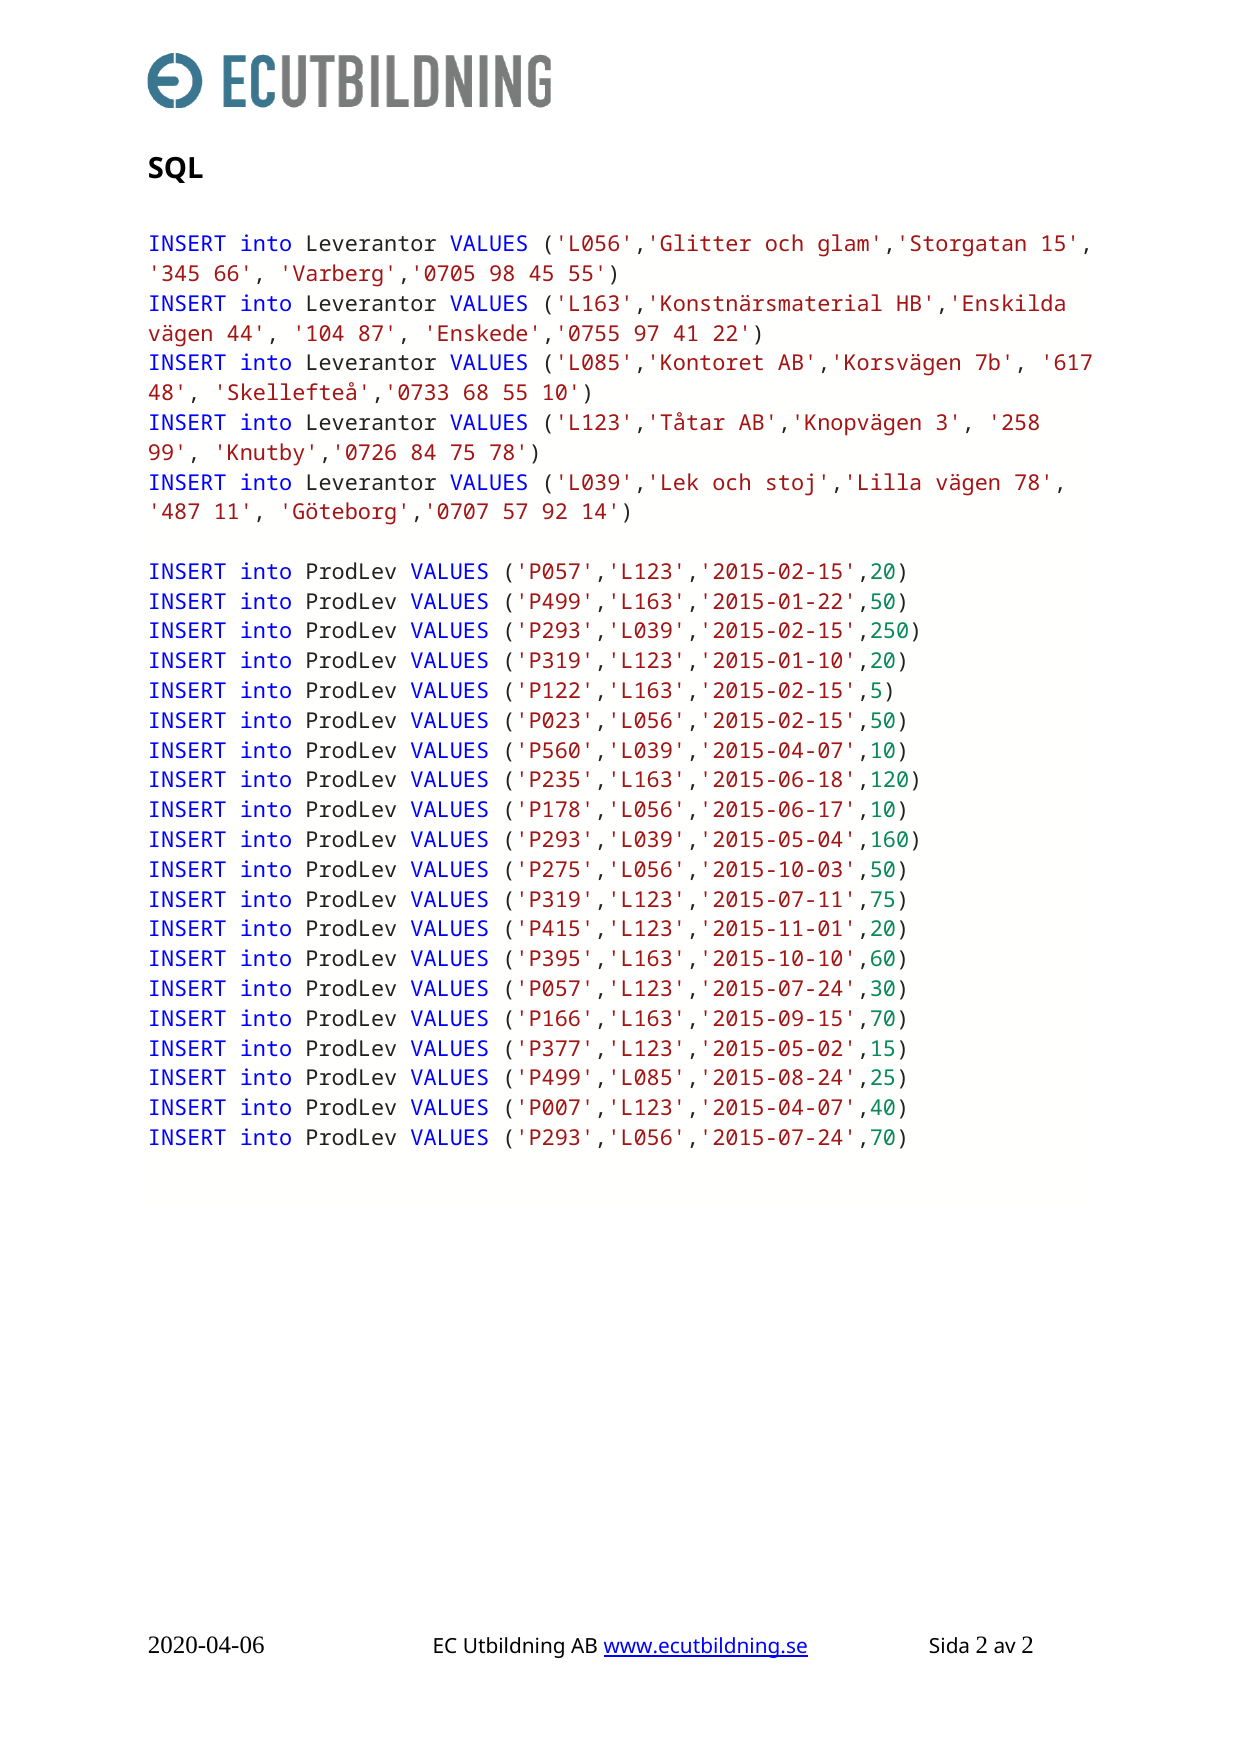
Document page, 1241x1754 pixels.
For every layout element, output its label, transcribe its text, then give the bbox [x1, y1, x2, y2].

text INSERT into Leverantor VALUES ('L056','Glitter och glam','Storgatan 15', '345 66', 'Varberg','0705 98 45 55') [148, 228, 1093, 288]
text INSERT into ProdLev VALUES ('P293','L056','2015-07-24',70) [148, 1122, 1093, 1152]
text INSERT into ProdLev VALUES ('P007','L123','2015-04-07',40) [148, 1092, 1093, 1122]
text INSERT into ProdLev VALUES ('P415','L123','2015-11-01',20) [148, 913, 1093, 943]
text INSERT into ProdLev VALUES ('P293','L039','2015-02-15',250) [148, 616, 1093, 645]
text INSERT into ProdLev VALUES ('P275','L056','2015-10-03',50) [148, 854, 1093, 884]
text INSERT into ProdLev VALUES ('P499','L085','2015-08-24',25) [148, 1062, 1093, 1092]
text INSERT into ProdLev VALUES ('P560','L039','2015-04-07',10) [148, 735, 1093, 764]
text INSERT into ProdLev VALUES ('P057','L123','2015-02-15',20) [148, 556, 1093, 586]
text INSERT into ProdLev VALUES ('P235','L163','2015-06-18',120) [148, 764, 1093, 794]
text INSERT into ProdLev VALUES ('P178','L056','2015-06-17',10) [148, 794, 1093, 824]
text INSERT into Leverantor VALUES ('L123','Tåtar AB','Knopvägen 3', '258 99', 'Knutby','0726 84 75 78') [148, 407, 1093, 467]
text INSERT into ProdLev VALUES ('P166','L163','2015-09-15',70) [148, 1003, 1093, 1033]
text INSERT into Leverantor VALUES ('L039','Lek och stoj','Lilla vägen 78', '487 11', 'Göteborg','0707 57 92 14') [148, 467, 1093, 526]
text INSERT into Leverantor VALUES ('L085','Kontoret AB','Korsvägen 7b', '617 48', 'Skellefteå','0733 68 55 10') [148, 347, 1093, 407]
text INSERT into ProdLev VALUES ('P023','L056','2015-02-15',50) [148, 705, 1093, 735]
text INSERT into Leverantor VALUES ('L163','Konstnärsmaterial HB','Enskilda vägen 44', '104 87', 'Enskede','0755 97 41 22') [148, 288, 1093, 347]
text INSERT into ProdLev VALUES ('P499','L163','2015-01-22',50) [148, 586, 1093, 616]
text INSERT into ProdLev VALUES ('P319','L123','2015-01-10',20) [148, 645, 1093, 675]
picture [147, 53, 551, 108]
text INSERT into ProdLev VALUES ('P395','L163','2015-10-10',60) [148, 943, 1093, 973]
text INSERT into ProdLev VALUES ('P377','L123','2015-05-02',15) [148, 1033, 1093, 1062]
text INSERT into ProdLev VALUES ('P122','L163','2015-02-15',5) [148, 675, 1093, 705]
text INSERT into ProdLev VALUES ('P293','L039','2015-05-04',160) [148, 824, 1093, 854]
text INSERT into ProdLev VALUES ('P057','L123','2015-07-24',30) [148, 973, 1093, 1003]
text INSERT into ProdLev VALUES ('P319','L123','2015-07-11',75) [148, 884, 1093, 913]
